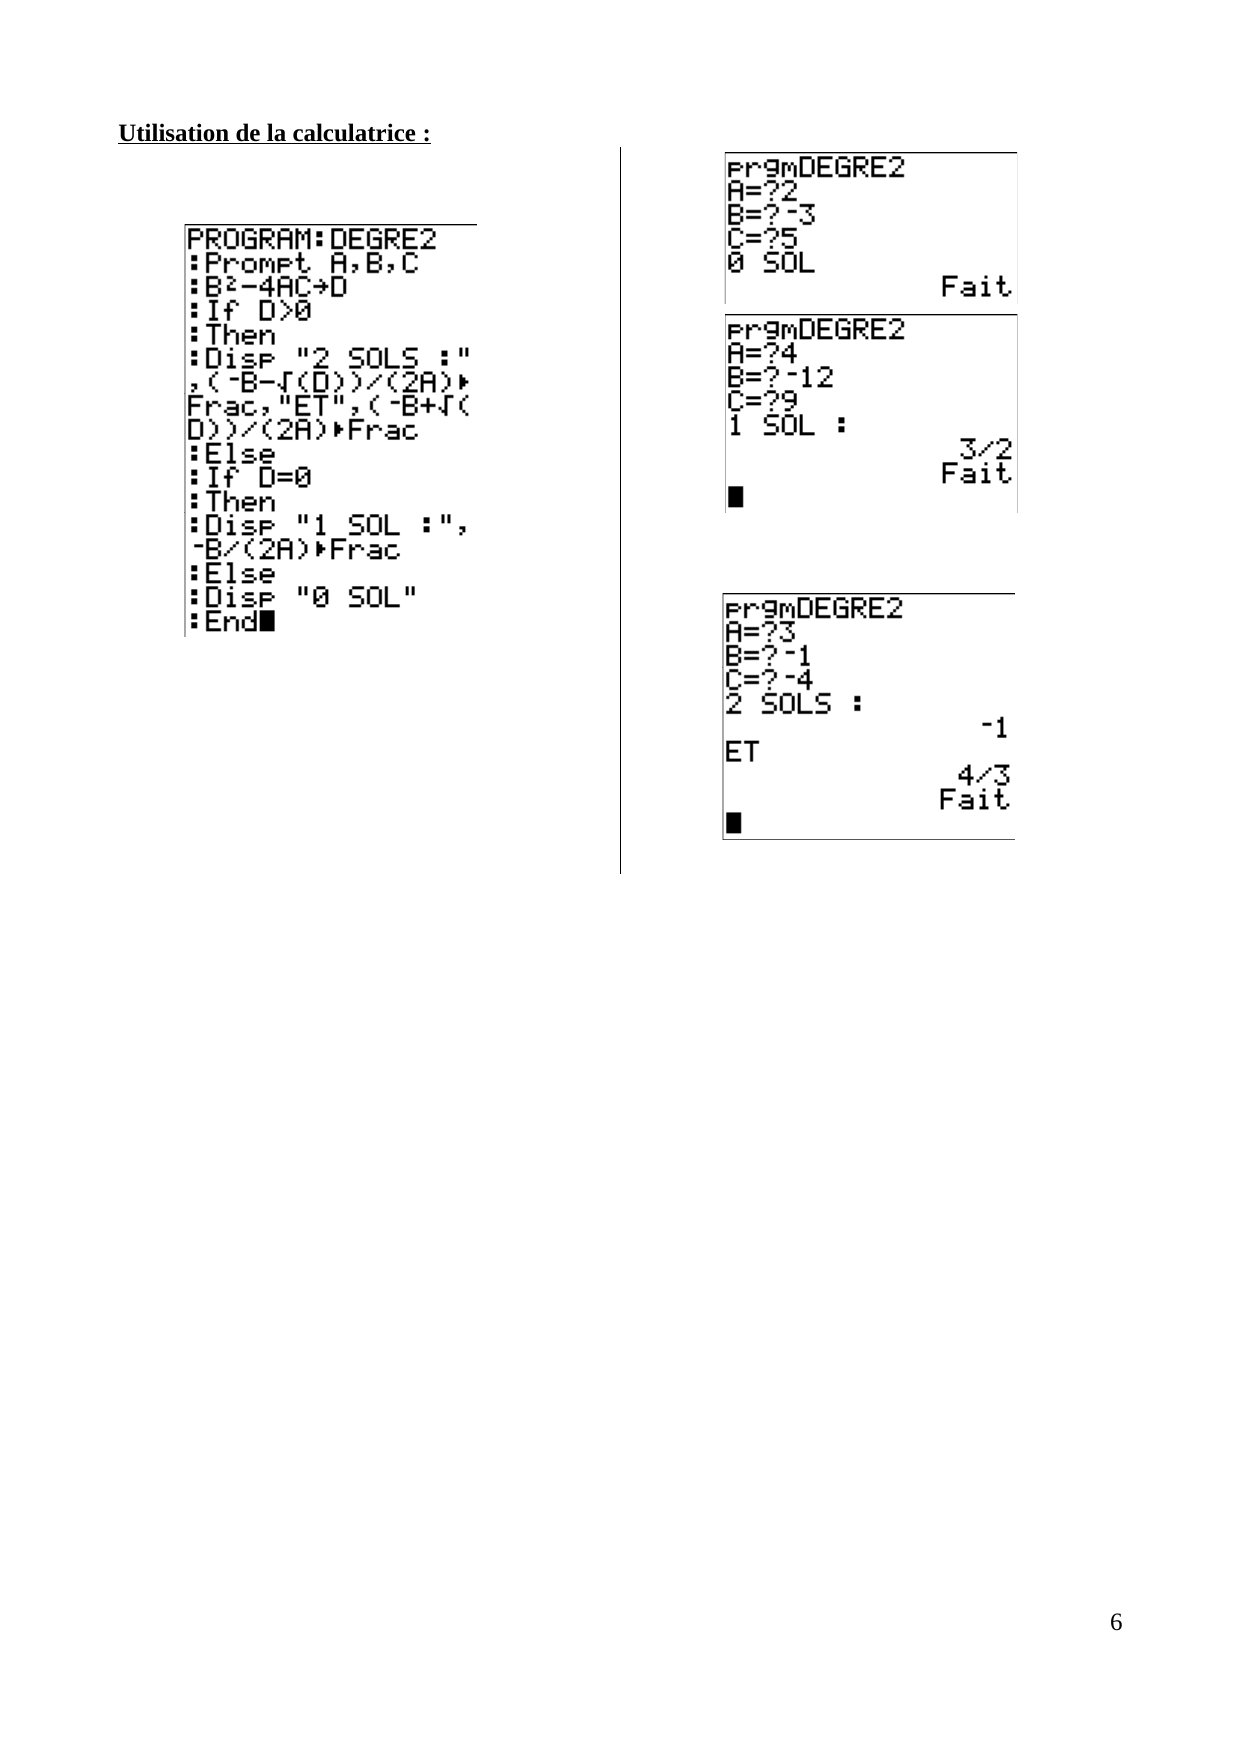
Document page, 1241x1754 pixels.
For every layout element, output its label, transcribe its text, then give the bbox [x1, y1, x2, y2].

text Utilisation de la calculatrice : [118, 118, 1122, 147]
table_cell [621, 588, 1122, 874]
table_cell [621, 547, 1122, 587]
table_header [621, 147, 1122, 547]
table_header [118, 147, 620, 874]
